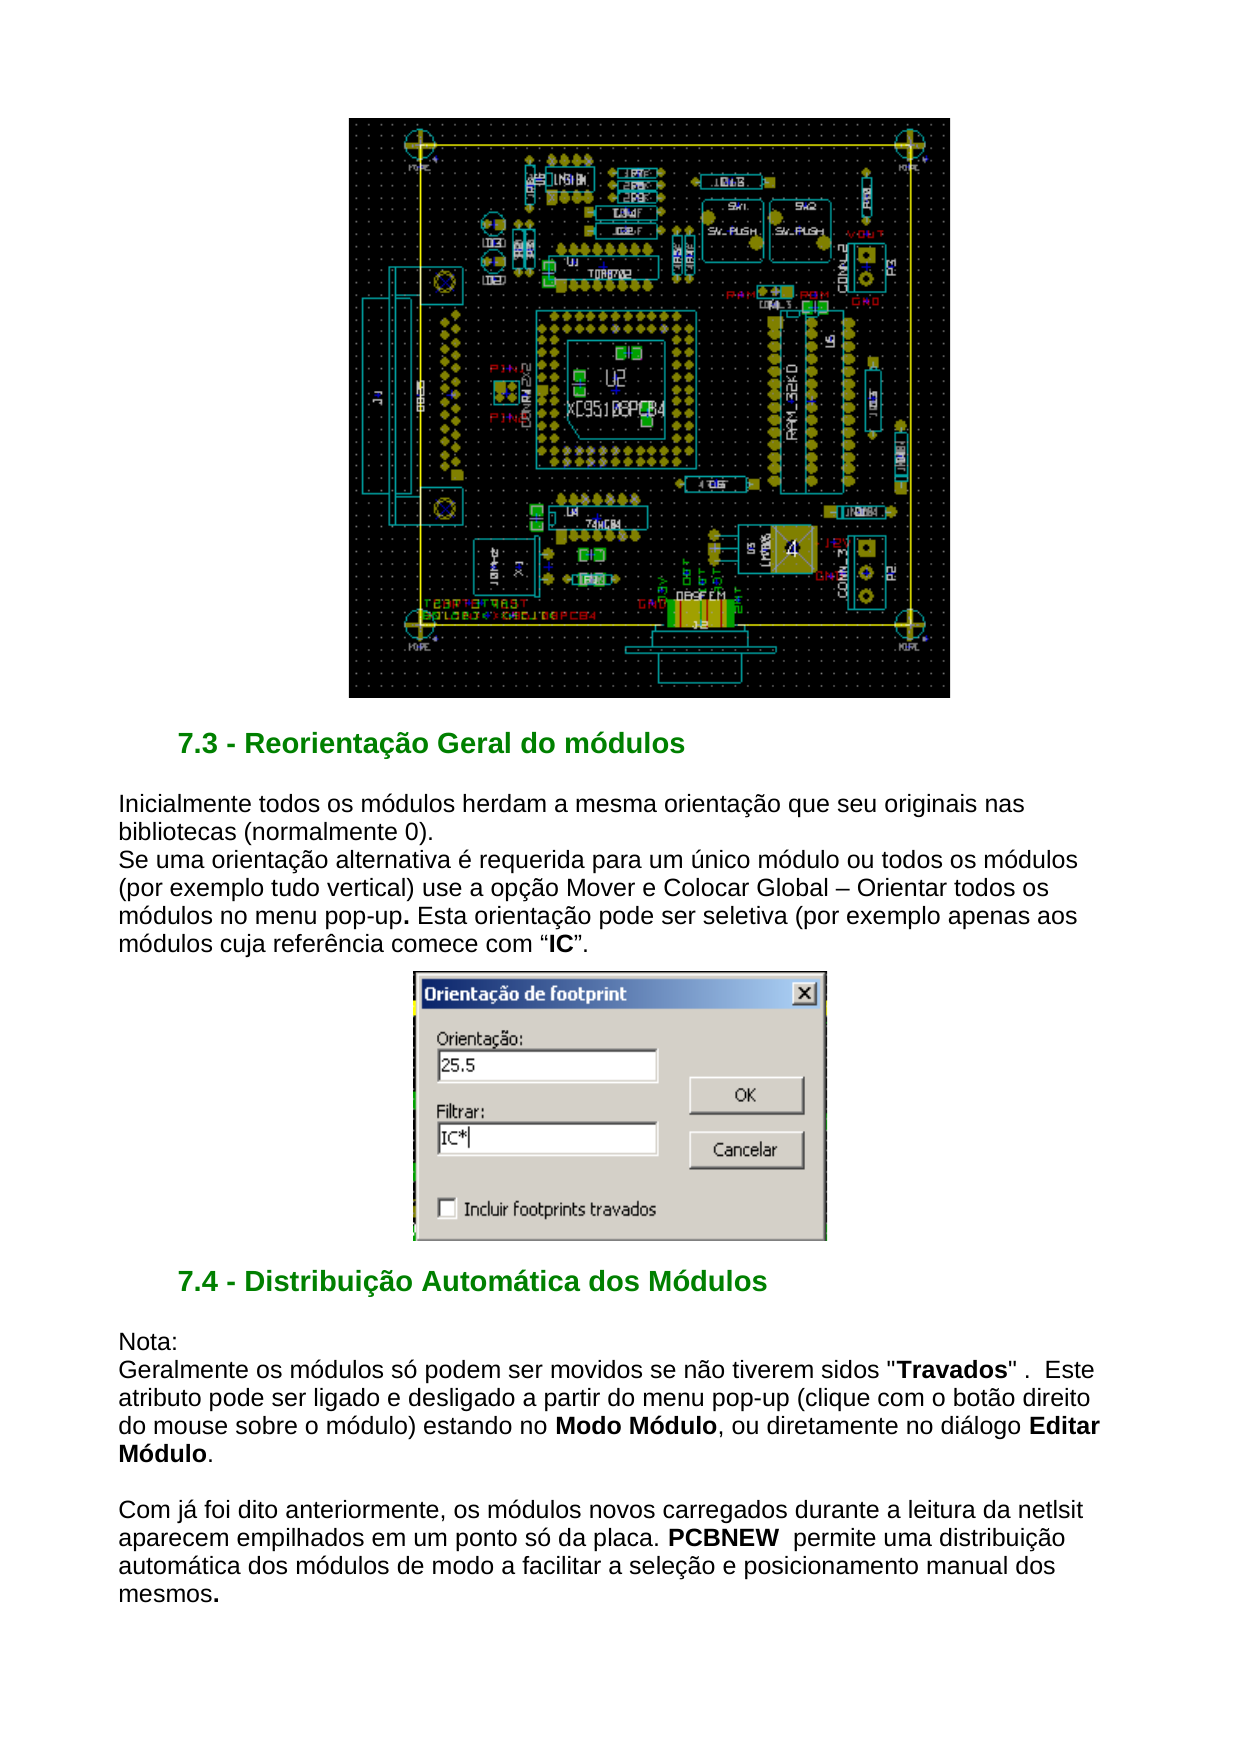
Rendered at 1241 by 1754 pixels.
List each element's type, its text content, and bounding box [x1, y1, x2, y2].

picture [348, 118, 951, 698]
subtitle Distribuição Automática dos Módulos [177, 1265, 1122, 1298]
subtitle Geralmente os módulos só podem ser movidos se não tiverem sidos "Travados" . Este atributo pode ser ligado e desligado a partir do menu pop-up (clique com o botão direito do mouse sobre o módulo) estando no Modo Módulo, ou diretamente no diálogo Editar Módulo. [118, 1355, 1122, 1467]
subtitle Reorientação Geral do módulos [177, 727, 1122, 760]
text Se uma orientação alternativa é requerida para um único módulo ou todos os módulos (por exemplo tudo vertical) use a opção Mover e Colocar Global – Orientar todos os módulos no menu pop-up. Esta orientação pode ser seletiva (por exemplo apenas aos módulos cuja referência comece com “IC”. [118, 845, 1122, 957]
list Com já foi dito anteriormente, os módulos novos carregados durante a leitura da netlsit aparecem empilhados em um ponto só da placa. PCBNEW permite uma distribuição automática dos módulos de modo a facilitar a seleção e posicionamento manual dos mesmos. [118, 1496, 1122, 1608]
subtitle Inicialmente todos os módulos herdam a mesma orientação que seu originais nas bibliotecas (normalmente 0). [118, 789, 1122, 845]
picture [413, 971, 828, 1241]
subtitle Nota: [118, 1327, 1122, 1355]
